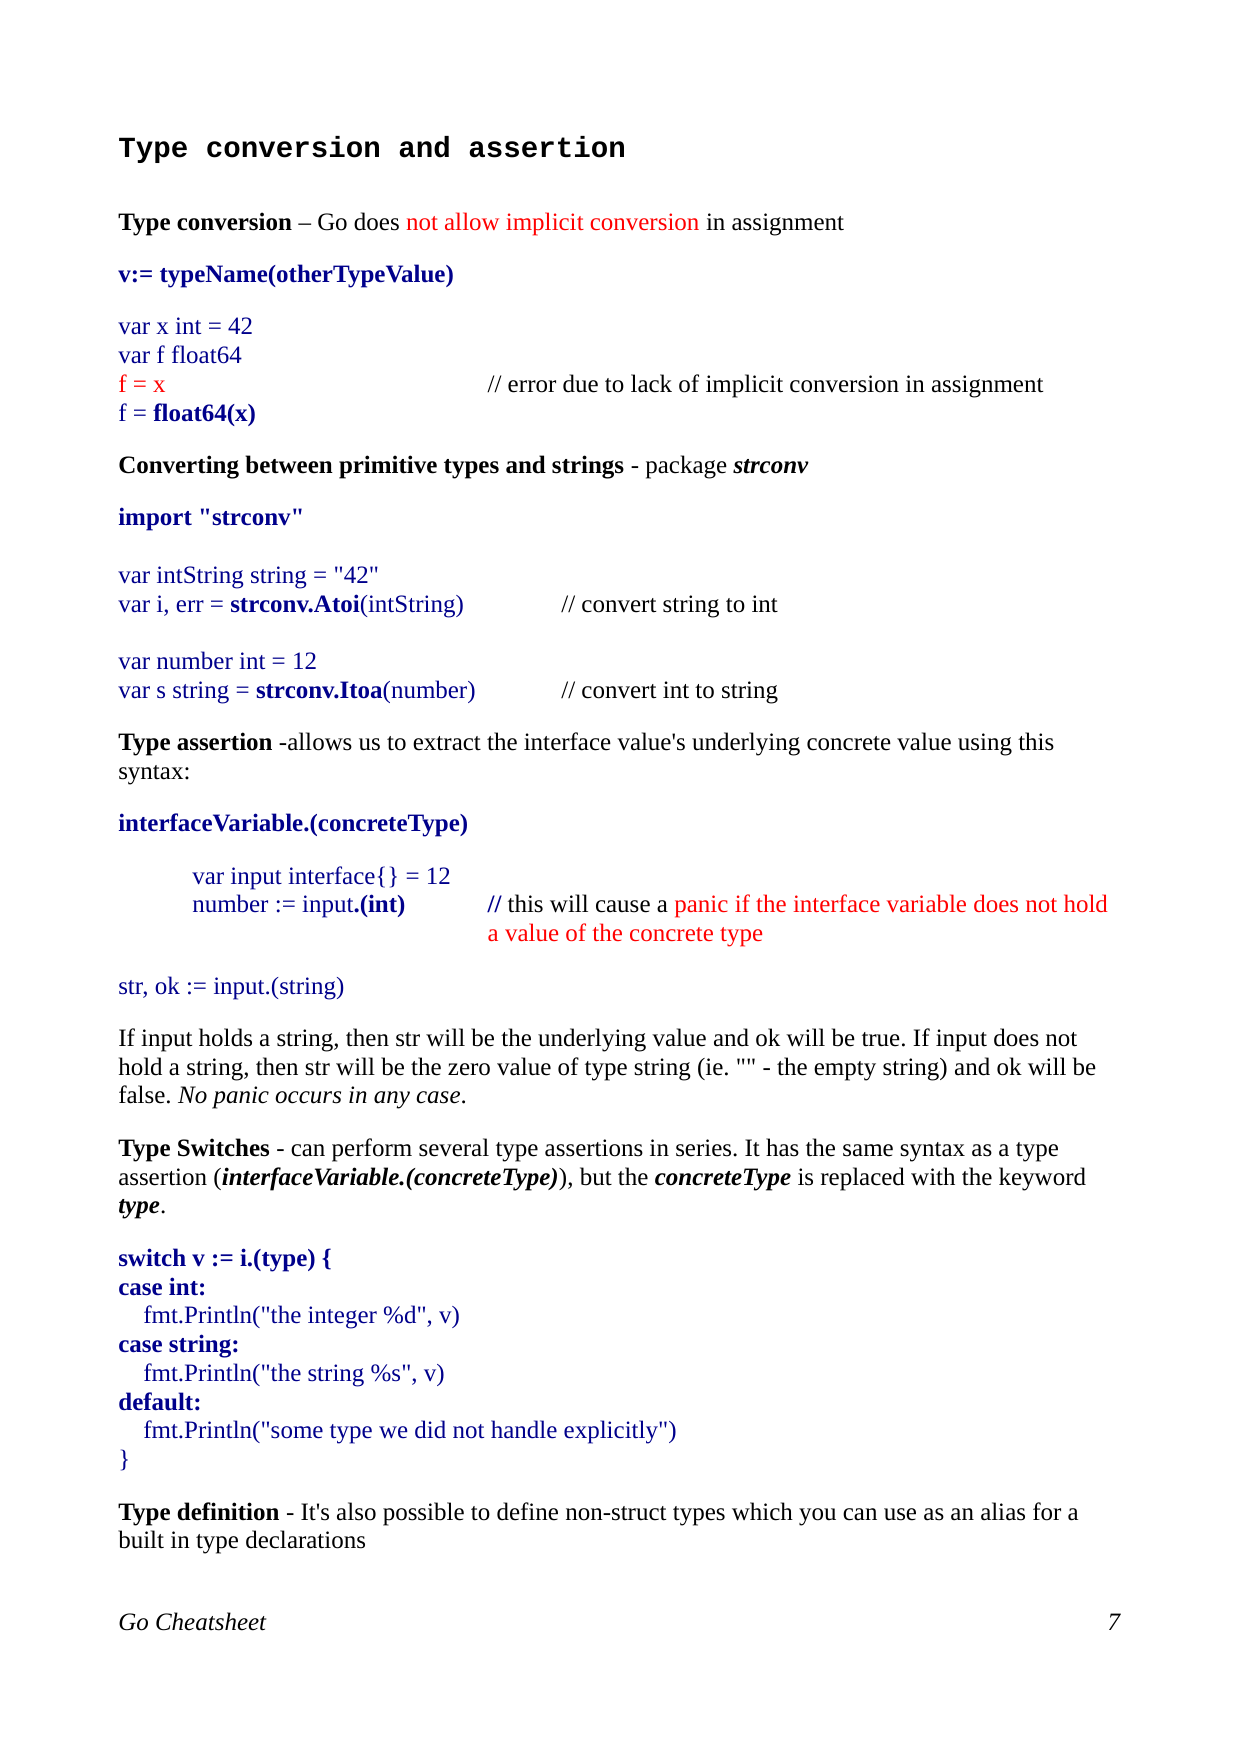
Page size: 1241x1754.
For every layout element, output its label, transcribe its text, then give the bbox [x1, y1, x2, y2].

text Type definition - It's also possible to define non-struct types which you can use as an alias for a built in type declarations [118, 1497, 1122, 1554]
text var s string = strconv.Itoa(number) // convert int to string [118, 675, 1122, 704]
text var i, err = strconv.Atoi(intString) // convert string to int [118, 589, 1122, 617]
text switch v := i.(type) { [118, 1243, 1122, 1272]
text var intString string = "42" [118, 560, 1122, 589]
text Type assertion -allows us to extract the interface value's underlying concrete value using this syntax: [118, 727, 1122, 785]
text case string: [118, 1329, 1122, 1358]
text var number int = 12 [118, 646, 1122, 675]
text v:= typeName(otherTypeValue) [118, 259, 1122, 288]
text case int: [118, 1272, 1122, 1300]
text If input holds a string, then str will be the underlying value and ok will be true. If input does not hold a string, then str will be the zero value of type string (ie. "" - the empty string) and ok will be false. No panic occurs in any case. [118, 1023, 1122, 1109]
text Type conversion – Go does not allow implicit conversion in assignment [118, 207, 1122, 235]
text } [118, 1444, 1122, 1473]
text import "strconv" [118, 502, 1122, 531]
text number := input.(int) // this will cause a panic if the interface variable does not hold a value of the concrete type [118, 889, 1122, 947]
text var x int = 42 [118, 311, 1122, 340]
text interfaceVariable.(concreteType) [118, 808, 1122, 837]
text default: [118, 1387, 1122, 1415]
text fmt.Println("some type we did not handle explicitly") [118, 1415, 1122, 1444]
text fmt.Println("the integer %d", v) [118, 1300, 1122, 1329]
text f = x // error due to lack of implicit conversion in assignment [118, 369, 1122, 398]
text var input interface{} = 12 [118, 861, 1122, 889]
text str, ok := input.(string) [118, 971, 1122, 999]
text f = float64(x) [118, 398, 1122, 426]
text var f float64 [118, 340, 1122, 369]
subtitle Type Switches - can perform several type assertions in series. It has the same syntax as a type assertion (interfaceVariable.(concreteType)), but the concreteType is replaced with the keyword type. [118, 1133, 1122, 1219]
subtitle Type conversion and assertion [118, 133, 1122, 166]
text fmt.Println("the string %s", v) [118, 1358, 1122, 1387]
subtitle Converting between primitive types and strings - package strconv [118, 450, 1122, 479]
